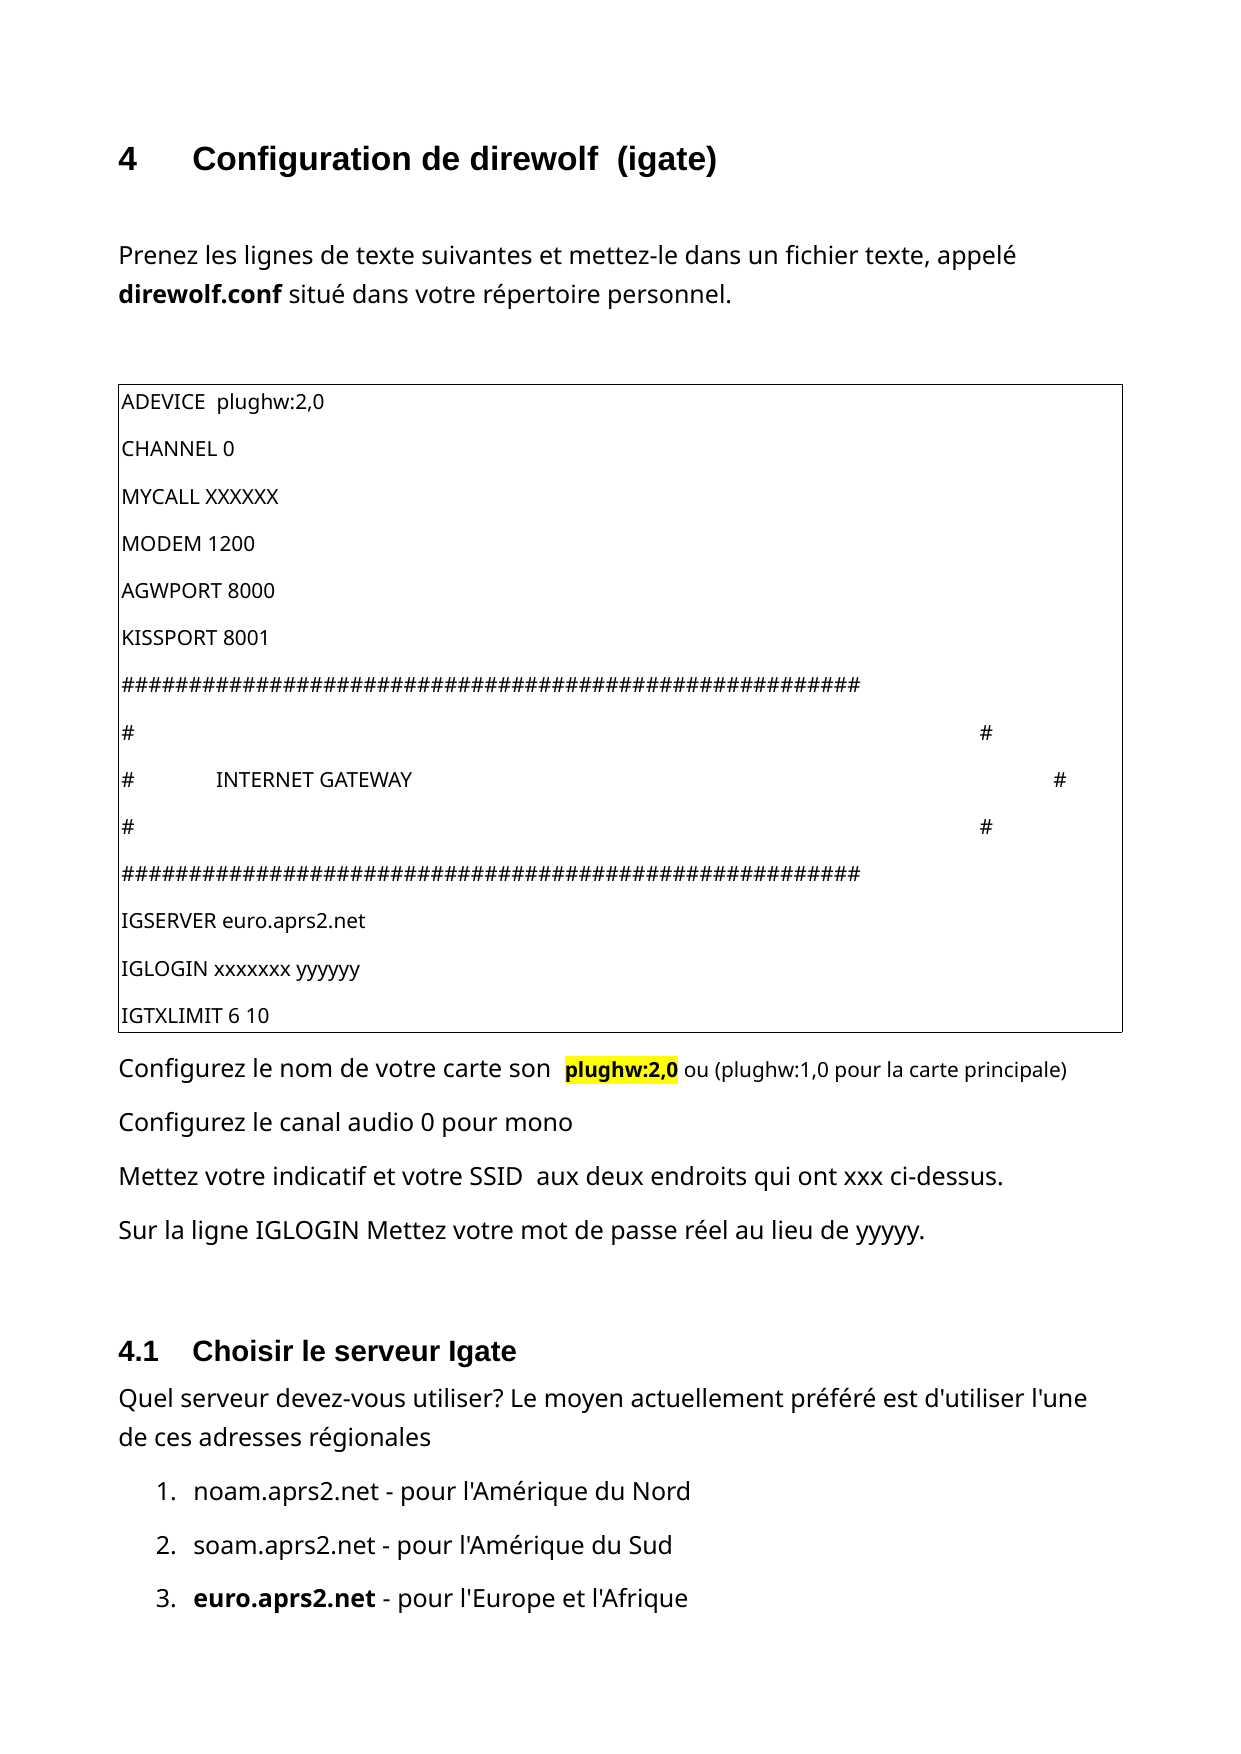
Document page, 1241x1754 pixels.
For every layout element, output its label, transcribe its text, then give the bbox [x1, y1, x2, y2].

list soam.aprs2.net - pour l'Amérique du Sud [156, 1527, 1122, 1561]
list noam.aprs2.net - pour l'Amérique du Nord [156, 1473, 1122, 1508]
text ####################################################### [119, 667, 1122, 699]
text # INTERNET GATEWAY # [119, 762, 1122, 793]
text ADEVICE plughw:2,0 [119, 385, 1122, 416]
subtitle Choisir le serveur Igate [118, 1334, 1122, 1368]
text # # [119, 809, 1122, 841]
text Prenez les lignes de texte suivantes et mettez-le dans un fichier texte, appelé direwolf.conf situé dans votre répertoire personnel. [118, 238, 1122, 311]
text # # [119, 715, 1122, 746]
text IGTXLIMIT 6 10 [119, 998, 1122, 1032]
text Quel serveur devez-vous utiliser? Le moyen actuellement préféré est d'utiliser l'une de ces adresses régionales [118, 1381, 1122, 1454]
list euro.aprs2.net - pour l'Europe et l'Afrique [156, 1581, 1122, 1615]
text IGLOGIN xxxxxxx yyyyyy [119, 951, 1122, 982]
text Configurez le nom de votre carte son plughw:2,0 ou (plughw:1,0 pour la carte principale) [118, 1051, 1122, 1085]
text Sur la ligne IGLOGIN Mettez votre mot de passe réel au lieu de yyyyy. [118, 1212, 1122, 1246]
text MODEM 1200 [119, 526, 1122, 557]
text ####################################################### [119, 856, 1122, 888]
text IGSERVER euro.aprs2.net [119, 903, 1122, 935]
text MYCALL XXXXXX [119, 479, 1122, 510]
text KISSPORT 8001 [119, 620, 1122, 652]
subtitle Configuration de direwolf (igate) [118, 139, 1122, 178]
text CHANNEL 0 [119, 432, 1122, 463]
text Mettez votre indicatif et votre SSID aux deux endroits qui ont xxx ci-dessus. [118, 1158, 1122, 1193]
text AGWPORT 8000 [119, 573, 1122, 604]
text Configurez le canal audio 0 pour mono [118, 1105, 1122, 1139]
